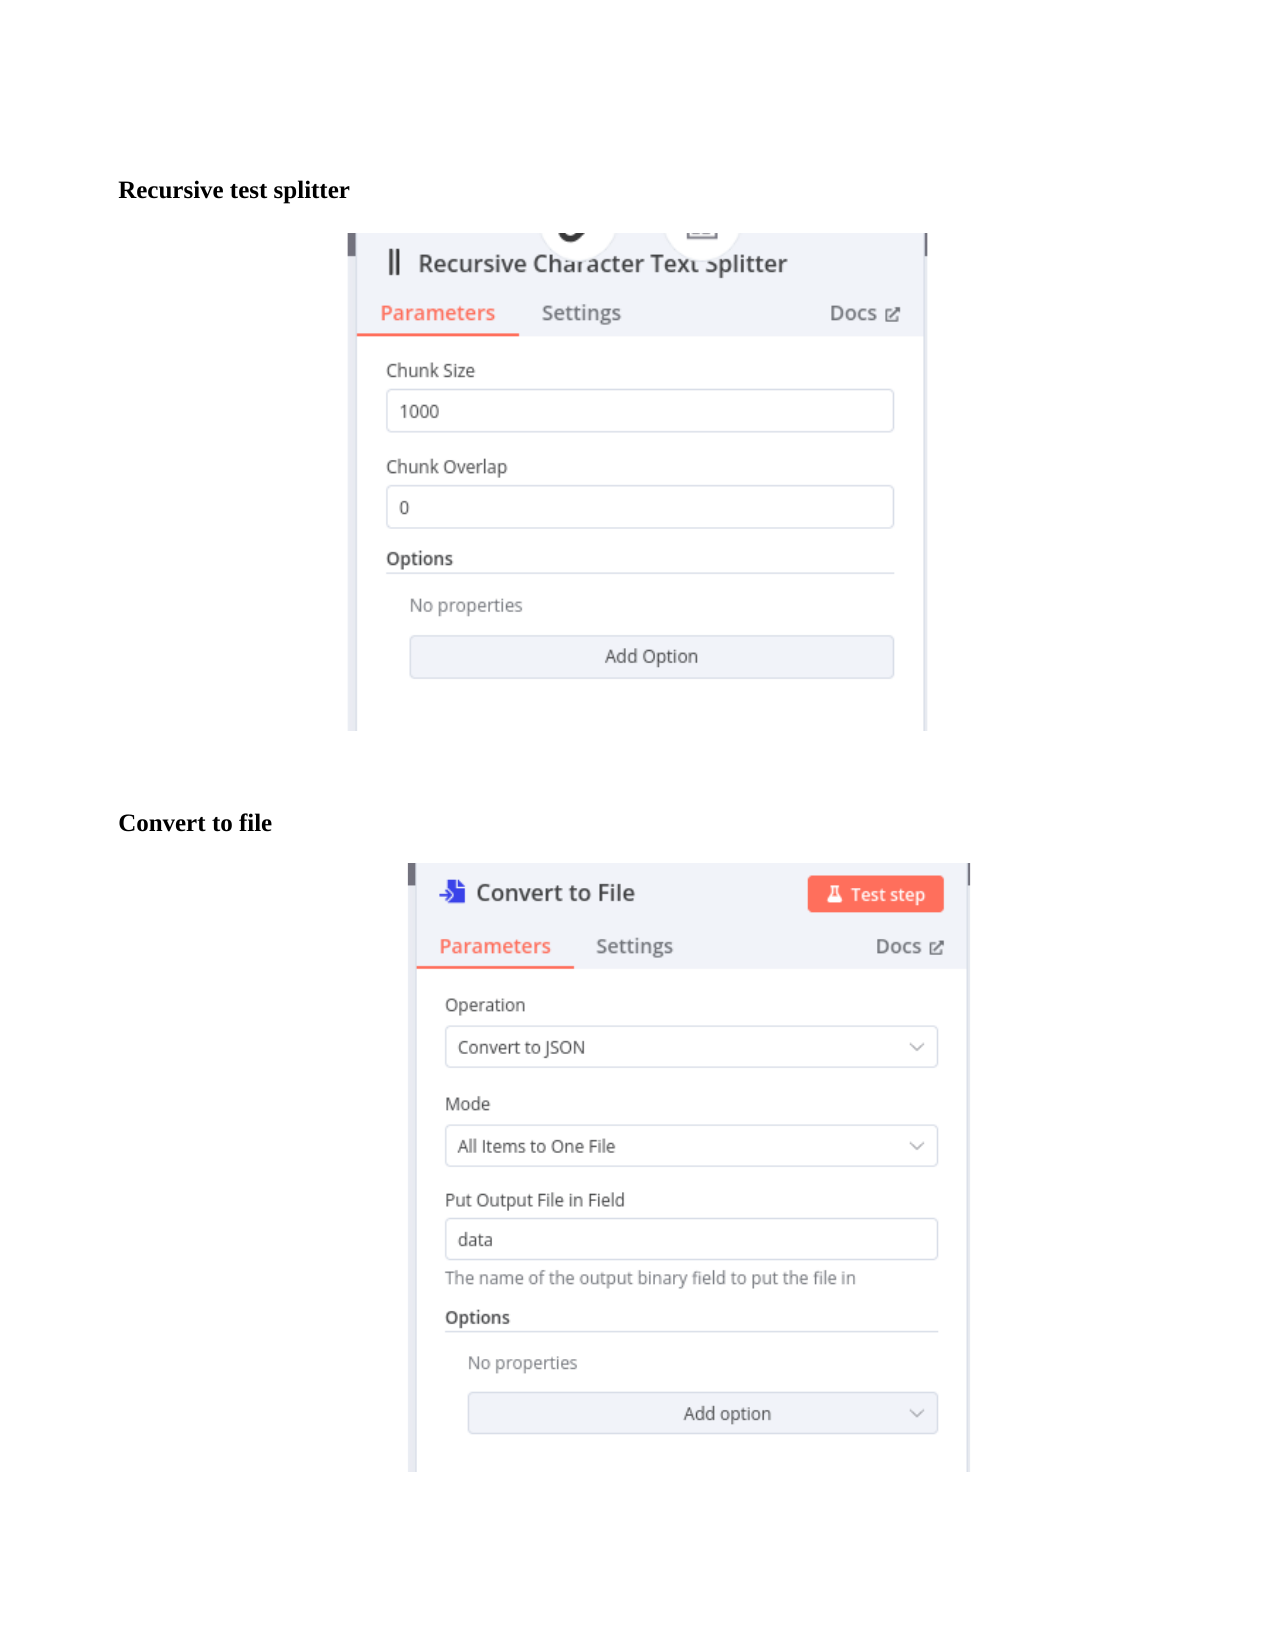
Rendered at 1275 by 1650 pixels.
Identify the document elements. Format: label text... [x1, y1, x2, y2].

picture [407, 863, 971, 1472]
text Convert to file [118, 808, 1157, 837]
text Recursive test splitter [118, 176, 1157, 204]
picture [347, 233, 928, 731]
